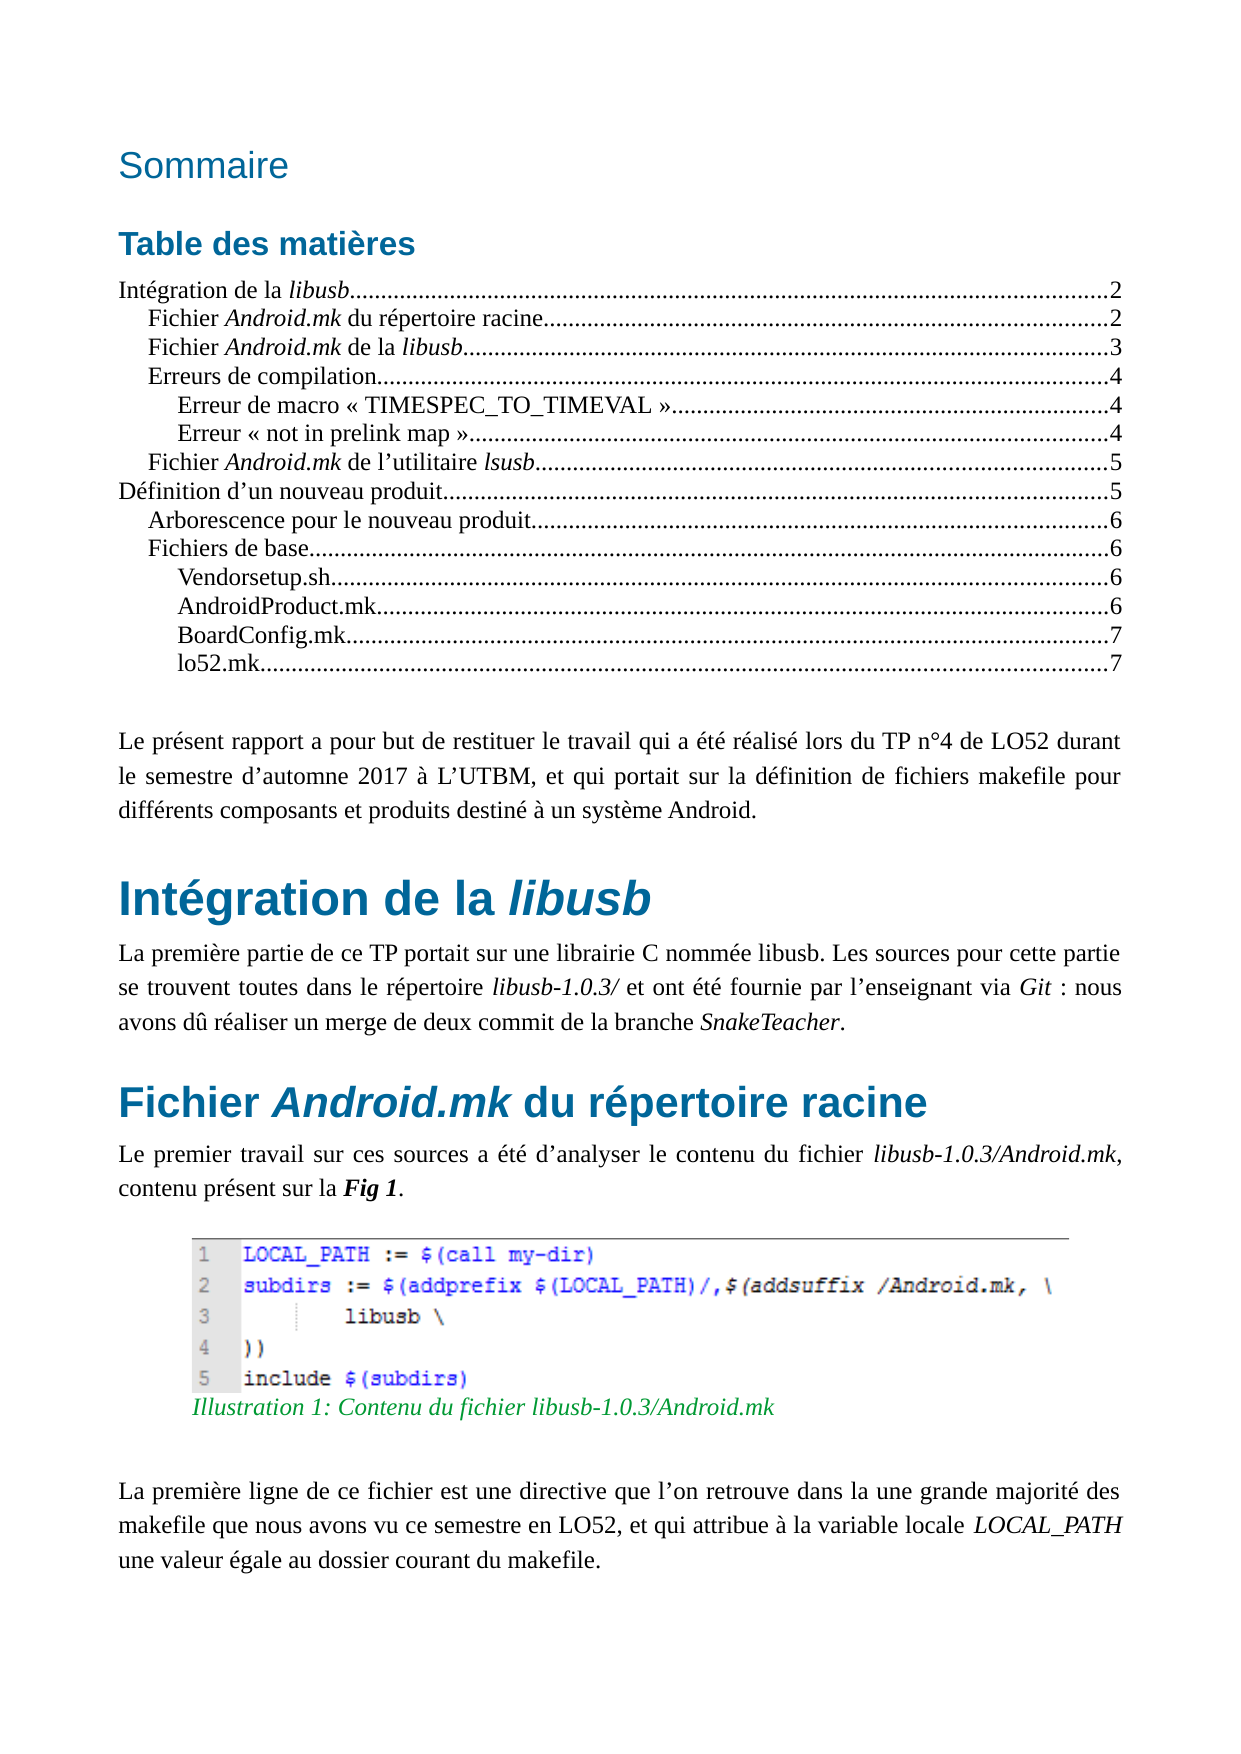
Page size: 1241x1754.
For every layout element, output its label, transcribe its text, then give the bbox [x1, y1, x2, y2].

text [192, 1226, 1069, 1238]
subtitle Intégration de la libusb [118, 869, 1122, 925]
text AndroidProduct.mk 6 [177, 591, 1122, 620]
text Erreur de macro « TIMESPEC_TO_TIMEVAL » 4 [177, 390, 1122, 418]
text Le premier travail sur ces sources a été d’analyser le contenu du fichier libusb-1.0.3/Android.mk, contenu présent sur la Fig 1. [118, 1139, 1122, 1202]
text Fichier Android.mk de la libusb 3 [148, 332, 1122, 361]
text Intégration de la libusb 2 [118, 275, 1122, 303]
text Illustration 1: Contenu du fichier libusb-1.0.3/Android.mk [192, 1393, 1069, 1421]
text Définition d’un nouveau produit 5 [118, 476, 1122, 505]
subtitle Sommaire [118, 143, 1122, 186]
text lo52.mk 7 [177, 648, 1122, 677]
text Erreurs de compilation 4 [148, 361, 1122, 390]
subtitle Fichier Android.mk du répertoire racine [118, 1077, 1122, 1126]
text Vendorsetup.sh 6 [177, 562, 1122, 591]
text Arborescence pour le nouveau produit 6 [148, 505, 1122, 533]
text Fichier Android.mk de l’utilitaire lsusb 5 [148, 447, 1122, 476]
text Fichier Android.mk du répertoire racine 2 [148, 303, 1122, 332]
text Fichiers de base 6 [148, 533, 1122, 562]
text BoardConfig.mk 7 [177, 620, 1122, 648]
subtitle Table des matières [118, 224, 1122, 262]
picture [191, 1238, 1070, 1393]
text La première partie de ce TP portait sur une librairie C nommée libusb. Les sources pour cette partie se trouvent toutes dans le répertoire libusb-1.0.3/ et ont été fournie par l’enseignant via Git : nous avons dû réaliser un merge de deux commit de la branche SnakeTeacher. [118, 938, 1122, 1036]
text Erreur « not in prelink map » 4 [177, 418, 1122, 447]
text Le présent rapport a pour but de restituer le travail qui a été réalisé lors du TP n°4 de LO52 durant le semestre d’automne 2017 à L’UTBM, et qui portait sur la définition de fichiers makefile pour différents composants et produits destiné à un système Android. [118, 726, 1122, 824]
text La première ligne de ce fichier est une directive que l’on retrouve dans la une grande majorité des makefile que nous avons vu ce semestre en LO52, et qui attribue à la variable locale LOCAL_PATH une valeur égale au dossier courant du makefile. [118, 1476, 1122, 1573]
